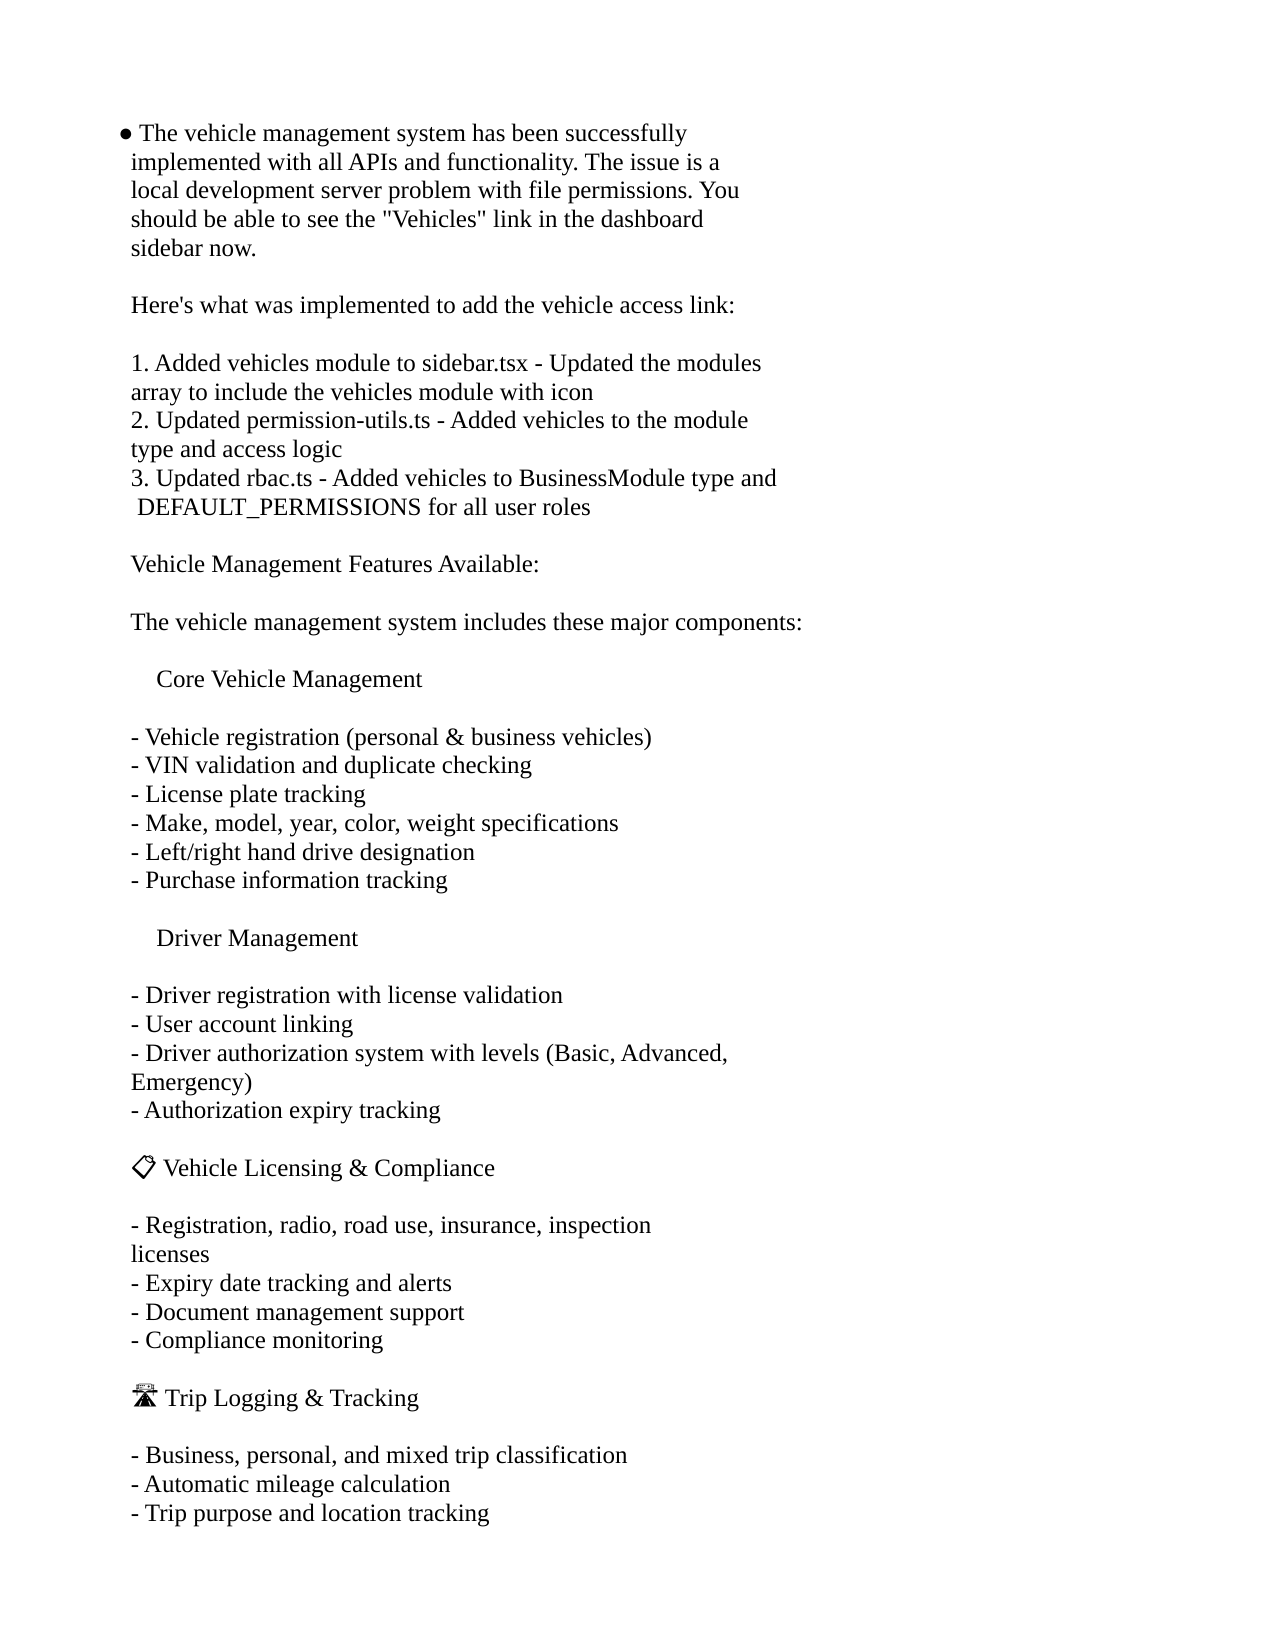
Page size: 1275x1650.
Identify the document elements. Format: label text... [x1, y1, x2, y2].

text 1. Added vehicles module to sidebar.tsx - Updated the modules [118, 348, 1157, 377]
text 📋 Vehicle Licensing & Compliance [118, 1153, 1157, 1182]
text 3. Updated rbac.ts - Added vehicles to BusinessModule type and [118, 463, 1157, 492]
text licenses [118, 1239, 1157, 1268]
text - Purchase information tracking [118, 866, 1157, 894]
text - Registration, radio, road use, insurance, inspection [118, 1211, 1157, 1239]
text Emergency) [118, 1067, 1157, 1096]
text sidebar now. [118, 233, 1157, 262]
text - Driver registration with license validation [118, 981, 1157, 1009]
text - Make, model, year, color, weight specifications [118, 808, 1157, 837]
text Here's what was implemented to add the vehicle access link: [118, 291, 1157, 319]
text - User account linking [118, 1009, 1157, 1038]
text - Business, personal, and mixed trip classification [118, 1441, 1157, 1469]
text - Authorization expiry tracking [118, 1096, 1157, 1124]
text implemented with all APIs and functionality. The issue is a [118, 147, 1157, 176]
text 🚗 Core Vehicle Management [118, 664, 1157, 693]
text type and access logic [118, 434, 1157, 463]
text The vehicle management system includes these major components: [118, 607, 1157, 636]
text - Driver authorization system with levels (Basic, Advanced, [118, 1038, 1157, 1067]
text 👤 Driver Management [118, 923, 1157, 952]
text 2. Updated permission-utils.ts - Added vehicles to the module [118, 406, 1157, 434]
text local development server problem with file permissions. You [118, 176, 1157, 204]
text - VIN validation and duplicate checking [118, 751, 1157, 779]
text - Automatic mileage calculation [118, 1469, 1157, 1498]
text ● The vehicle management system has been successfully [118, 118, 1157, 147]
text - Document management support [118, 1297, 1157, 1326]
text Vehicle Management Features Available: [118, 549, 1157, 578]
text 🛣️ Trip Logging & Tracking [118, 1383, 1157, 1412]
text - Vehicle registration (personal & business vehicles) [118, 722, 1157, 751]
text array to include the vehicles module with icon 🚗 [118, 377, 1157, 406]
text - Left/right hand drive designation [118, 837, 1157, 866]
text - Trip purpose and location tracking [118, 1498, 1157, 1527]
text should be able to see the "Vehicles" link in the dashboard [118, 204, 1157, 233]
text - License plate tracking [118, 779, 1157, 808]
text - Expiry date tracking and alerts [118, 1268, 1157, 1297]
text - Compliance monitoring [118, 1326, 1157, 1354]
text DEFAULT_PERMISSIONS for all user roles [118, 492, 1157, 521]
